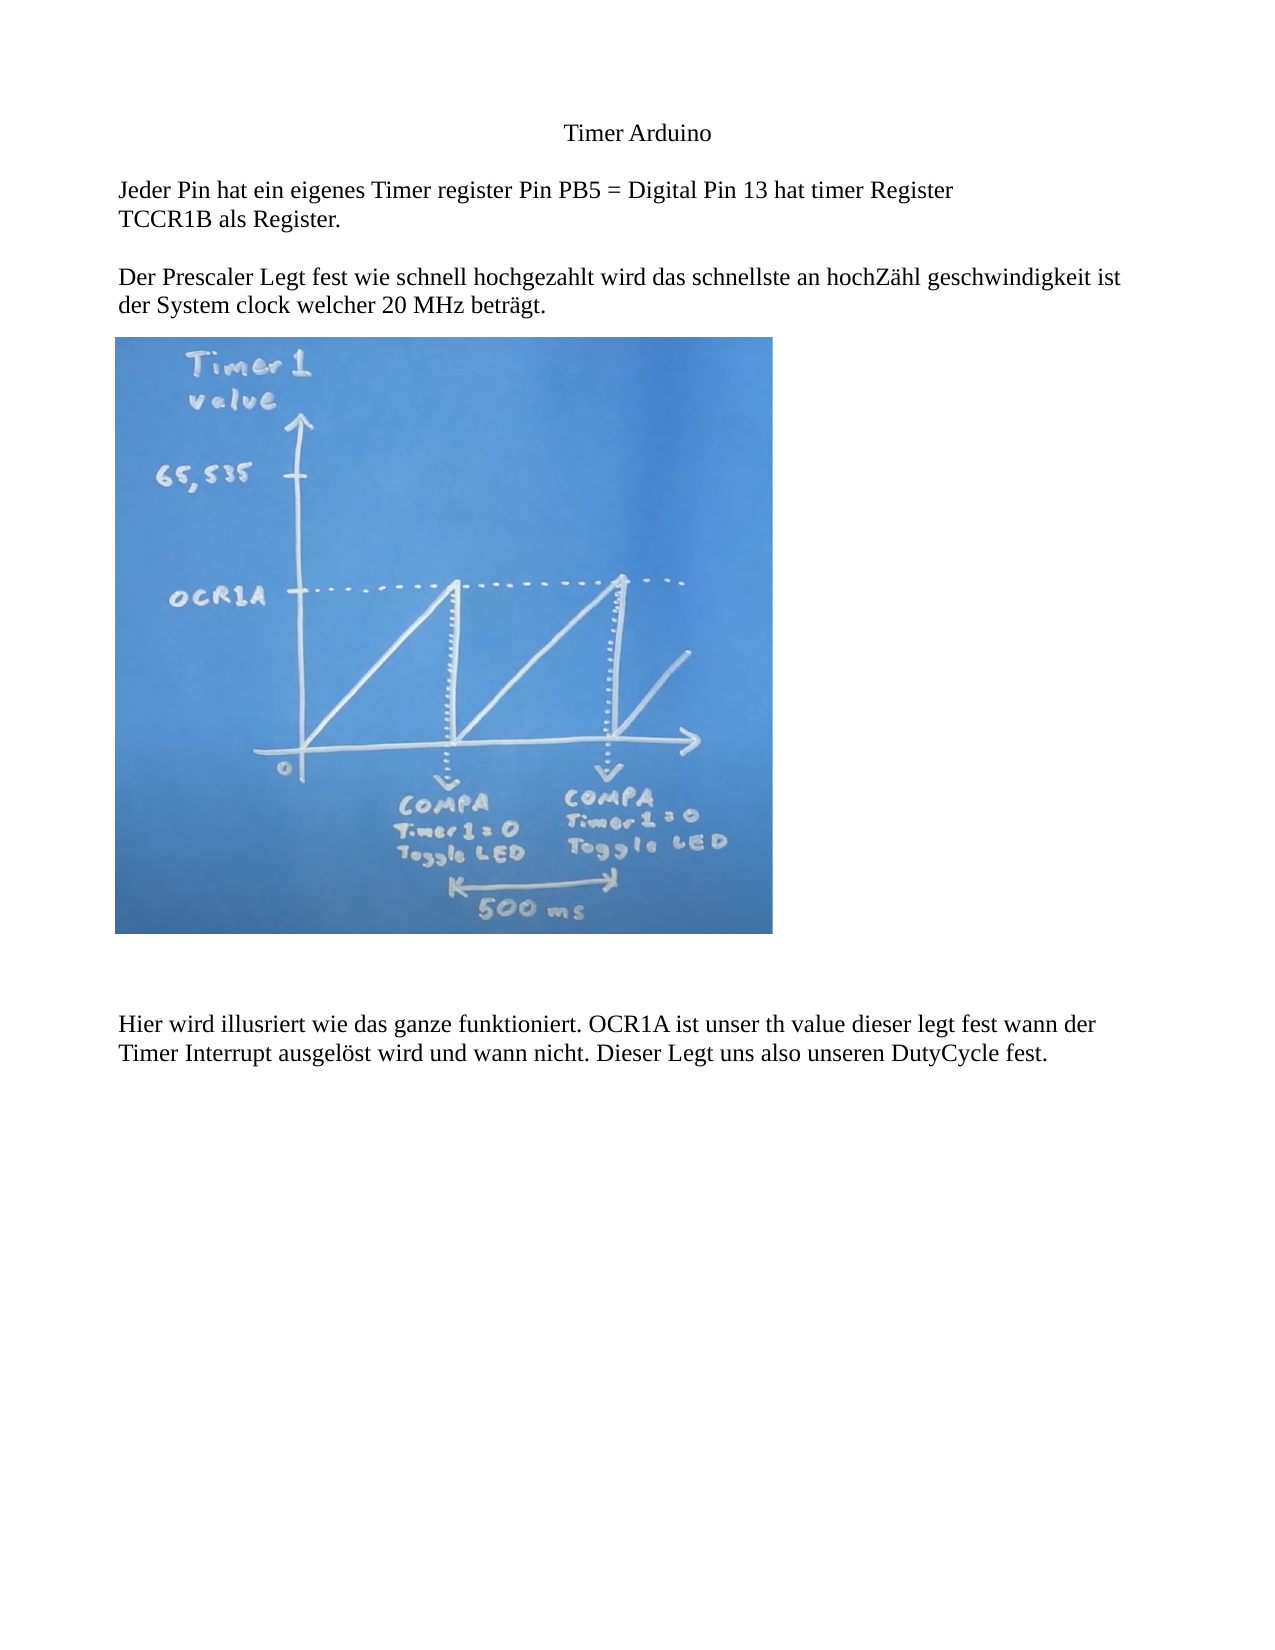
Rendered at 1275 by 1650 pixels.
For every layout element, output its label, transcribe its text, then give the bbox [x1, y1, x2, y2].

text Der Prescaler Legt fest wie schnell hochgezahlt wird das schnellste an hochZähl geschwindigkeit ist der System clock welcher 20 MHz beträgt. [118, 262, 1157, 319]
text Jeder Pin hat ein eigenes Timer register Pin PB5 = Digital Pin 13 hat timer Register [118, 176, 1157, 204]
text Timer Arduino [118, 118, 1157, 147]
picture [115, 337, 773, 934]
text TCCR1B als Register. [118, 204, 1157, 233]
text Hier wird illusriert wie das ganze funktioniert. OCR1A ist unser th value dieser legt fest wann der Timer Interrupt ausgelöst wird und wann nicht. Dieser Legt uns also unseren DutyCycle fest. [118, 1009, 1157, 1067]
